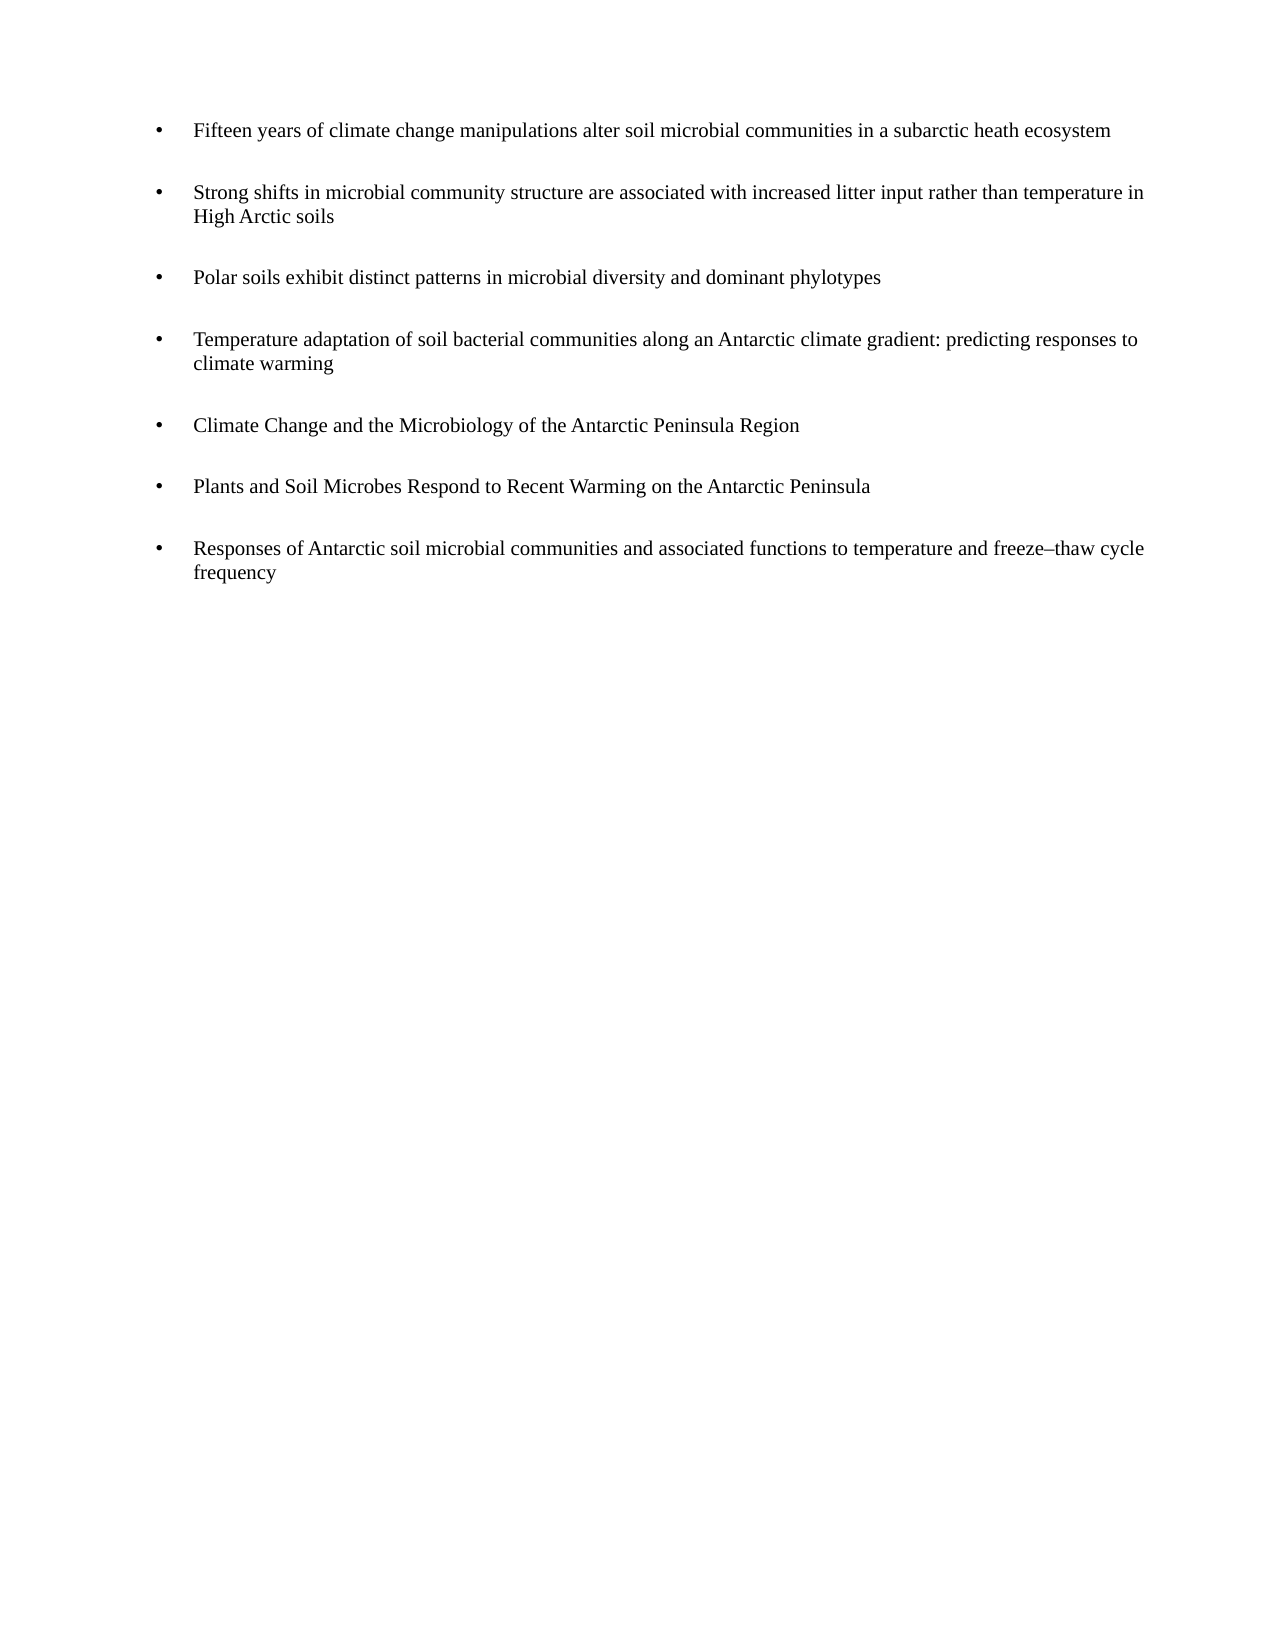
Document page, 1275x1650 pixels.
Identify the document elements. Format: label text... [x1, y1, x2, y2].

subtitle Plants and Soil Microbes Respond to Recent Warming on the Antarctic Peninsula [156, 474, 1157, 498]
subtitle Climate Change and the Microbiology of the Antarctic Peninsula Region [156, 412, 1157, 437]
subtitle Temperature adaptation of soil bacterial communities along an Antarctic climate gradient: predicting responses to climate warming [156, 327, 1157, 375]
subtitle Responses of Antarctic soil microbial communities and associated functions to temperature and freeze–thaw cycle frequency [156, 536, 1157, 584]
subtitle Strong shifts in microbial community structure are associated with increased litter input rather than temperature in High Arctic soils [156, 180, 1157, 228]
subtitle Fifteen years of climate change manipulations alter soil microbial communities in a subarctic heath ecosystem [156, 118, 1157, 142]
subtitle Polar soils exhibit distinct patterns in microbial diversity and dominant phylotypes [156, 265, 1157, 289]
